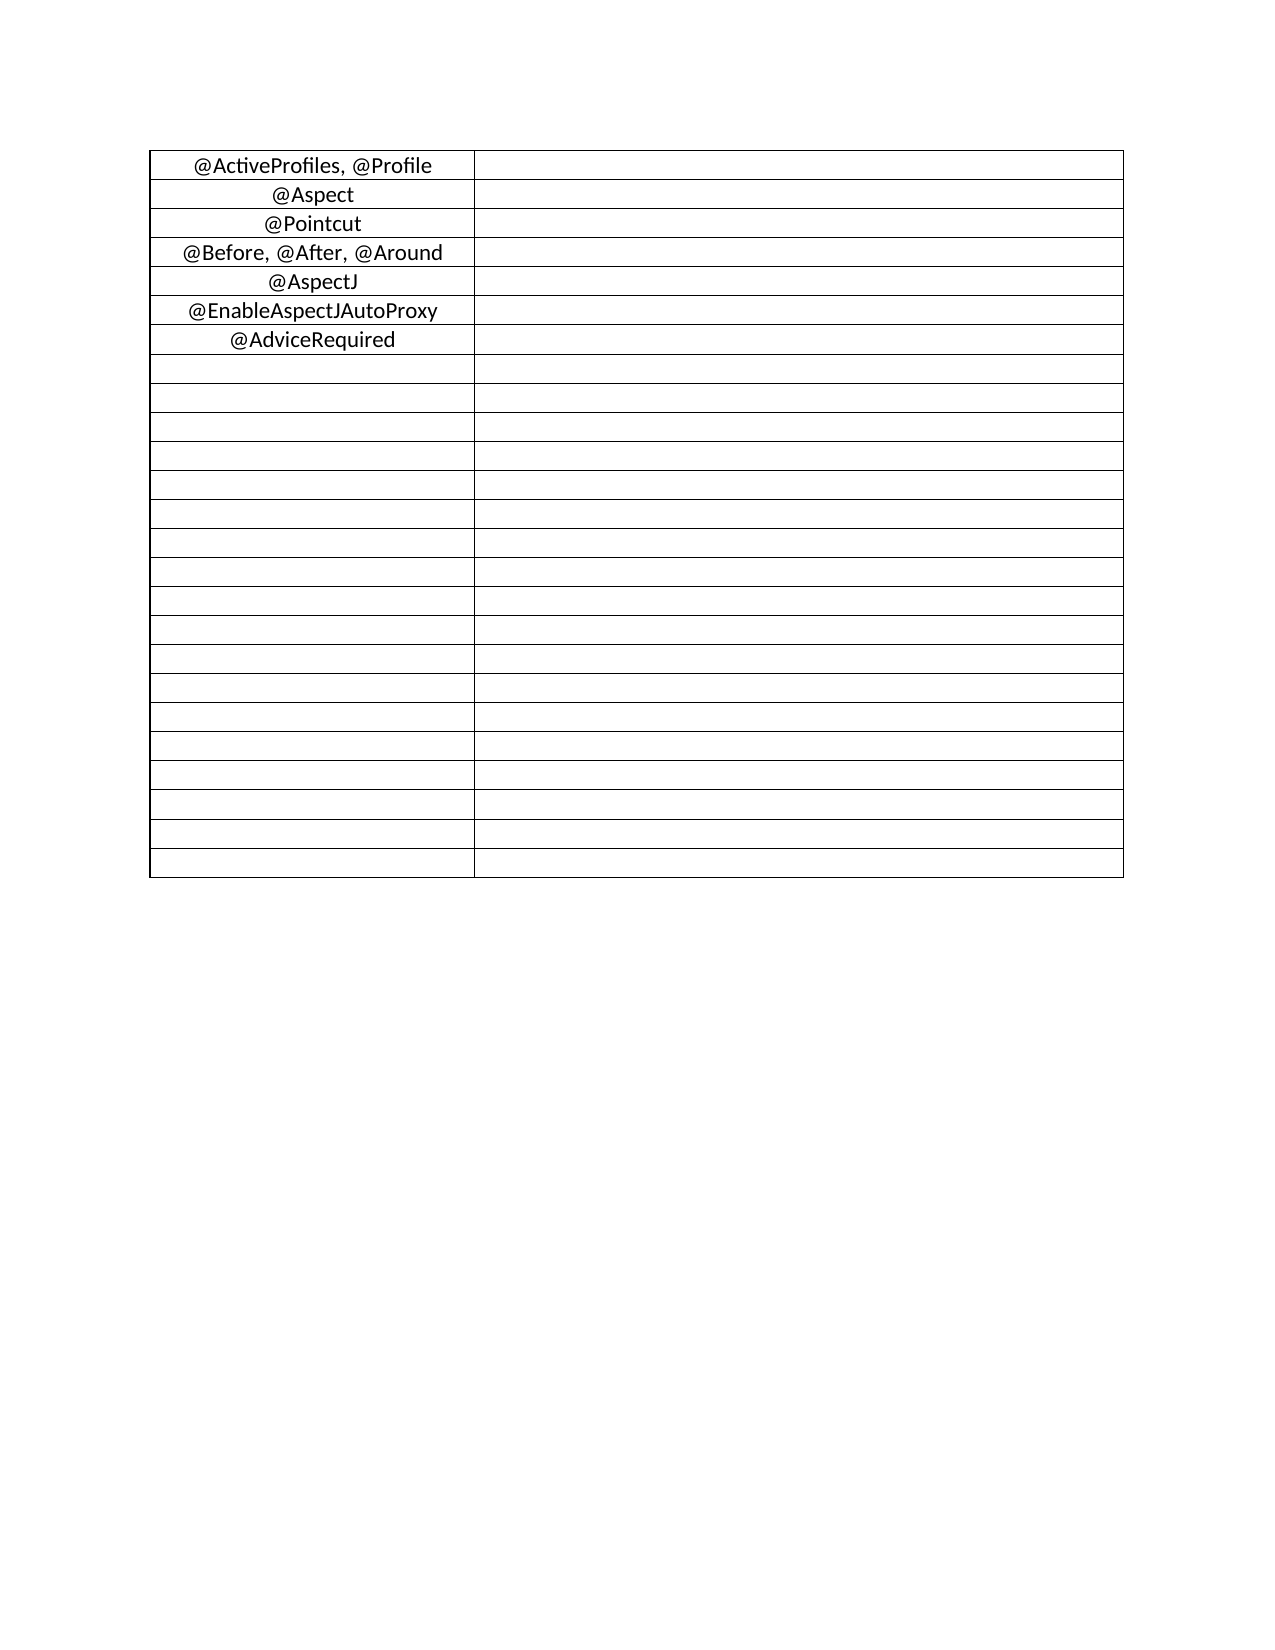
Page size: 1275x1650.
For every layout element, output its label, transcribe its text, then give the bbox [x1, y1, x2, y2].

table_cell [475, 384, 1123, 412]
table_cell [475, 180, 1123, 208]
table_cell [475, 645, 1123, 673]
table_cell [475, 413, 1123, 441]
table_cell [475, 587, 1123, 615]
table_cell @Aspect [151, 180, 474, 208]
table_cell [475, 674, 1123, 702]
table_cell [475, 558, 1123, 586]
table_cell [475, 849, 1123, 877]
table_cell [151, 732, 474, 760]
table_cell [475, 761, 1123, 789]
table_cell [475, 471, 1123, 499]
table_cell [151, 790, 474, 818]
table_cell [151, 558, 474, 586]
table_cell [475, 820, 1123, 847]
table_cell [475, 790, 1123, 818]
table_cell [475, 732, 1123, 760]
table_cell @AspectJ [151, 267, 474, 295]
table_cell @ActiveProfiles, @Profile [151, 151, 474, 179]
table_cell [475, 238, 1123, 266]
table_cell [151, 384, 474, 412]
table_cell [151, 529, 474, 557]
table_cell [151, 761, 474, 789]
table_cell [151, 500, 474, 528]
table_cell [475, 616, 1123, 644]
table_cell [475, 151, 1123, 179]
table_cell [151, 587, 474, 615]
table_cell [151, 674, 474, 702]
table_cell [475, 703, 1123, 731]
table_cell [475, 325, 1123, 353]
table_cell [475, 442, 1123, 470]
table_cell [151, 355, 474, 382]
table_cell [151, 442, 474, 470]
table_cell [151, 645, 474, 673]
table_cell @AdviceRequired [151, 325, 474, 353]
table_cell @EnableAspectJAutoProxy [151, 296, 474, 324]
table_cell @Pointcut [151, 209, 474, 237]
table_cell [151, 616, 474, 644]
table_cell [151, 849, 474, 877]
table_cell [475, 500, 1123, 528]
table_cell [151, 413, 474, 441]
table_cell [151, 471, 474, 499]
table_cell @Before, @After, @Around [151, 238, 474, 266]
table_cell [475, 296, 1123, 324]
table_cell [475, 529, 1123, 557]
table_cell [475, 267, 1123, 295]
table_cell [475, 355, 1123, 382]
table_cell [475, 209, 1123, 237]
table_cell [151, 703, 474, 731]
table_cell [151, 820, 474, 847]
